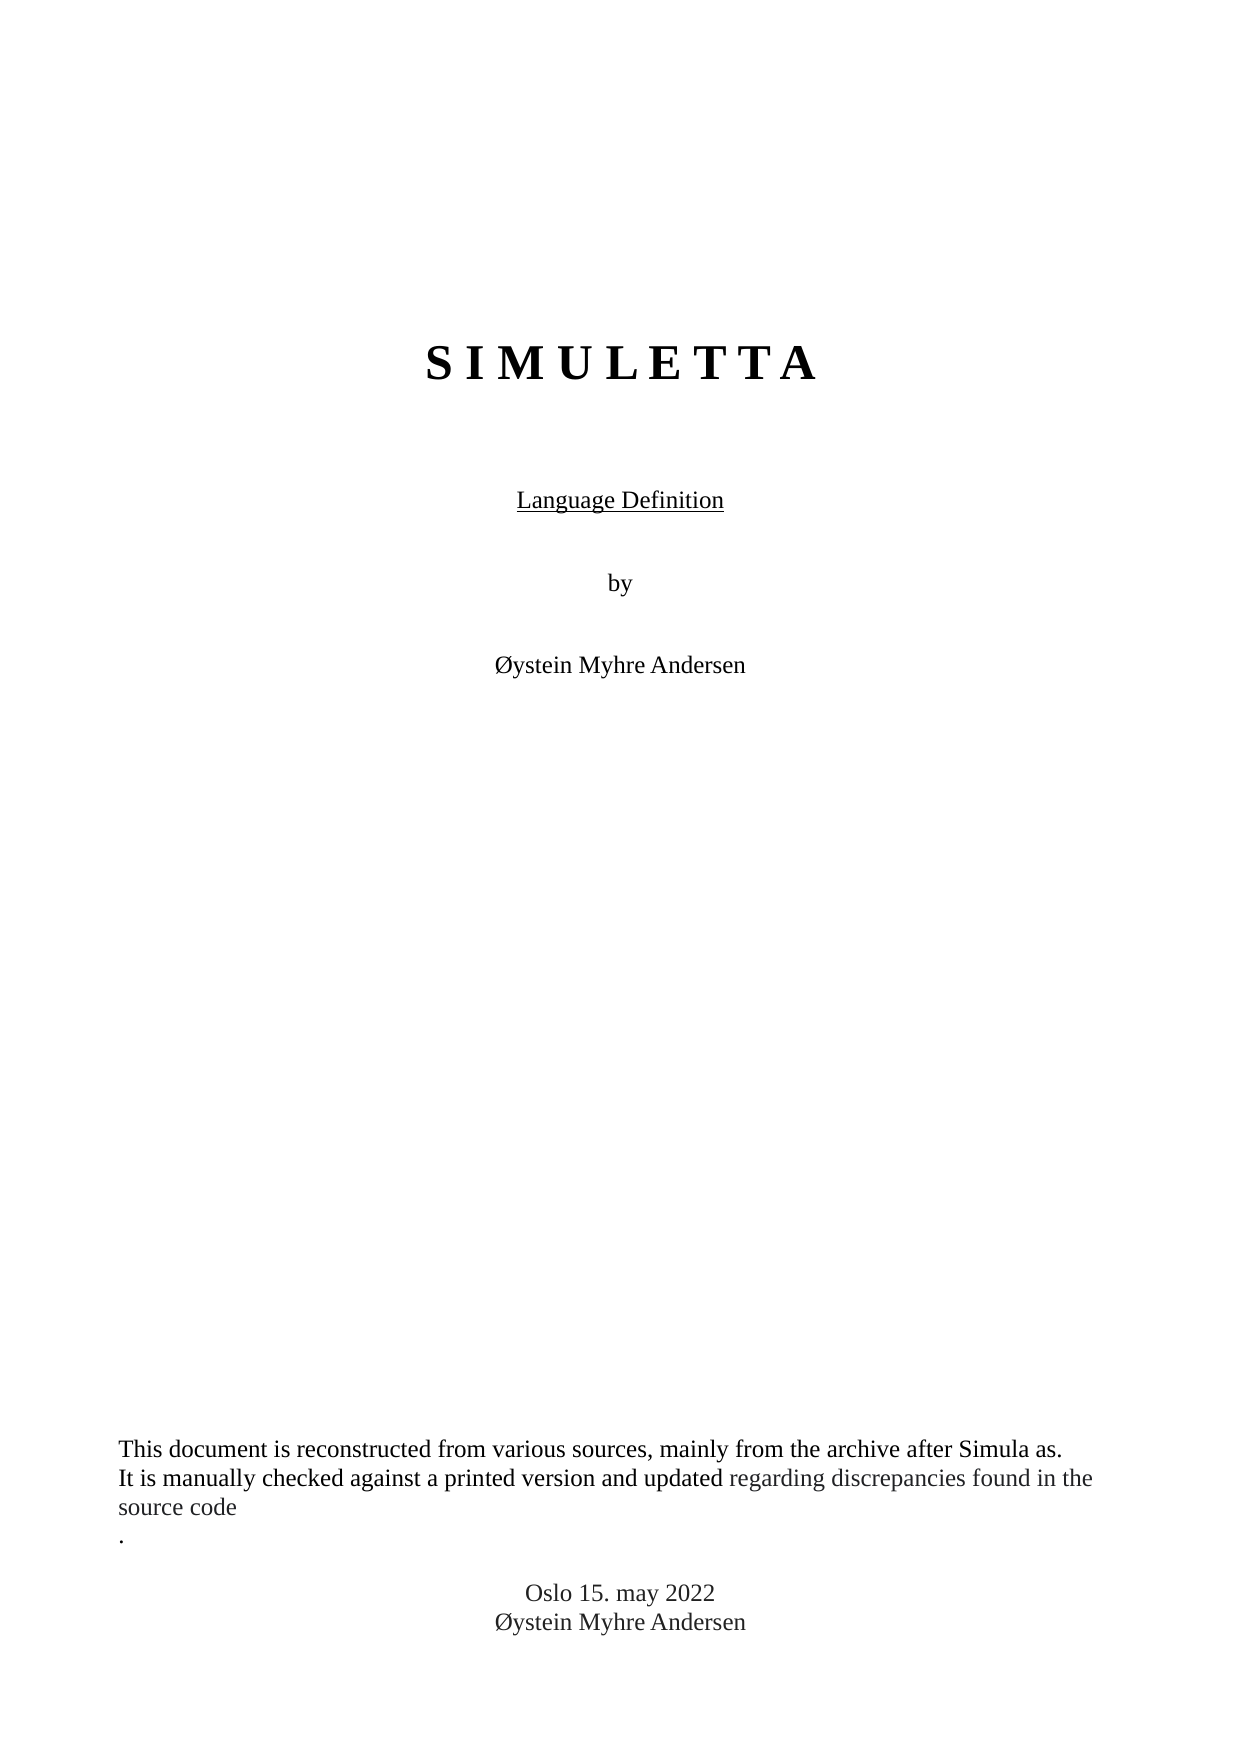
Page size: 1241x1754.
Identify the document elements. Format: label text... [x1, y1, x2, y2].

text This document is reconstructed from various sources, mainly from the archive after Simula as. [118, 1434, 1122, 1463]
text by [118, 568, 1122, 597]
subtitle S I M U L E T T A [118, 333, 1122, 391]
text It is manually checked against a printed version and updated regarding discrepancies found in the source code [118, 1463, 1122, 1521]
text . [118, 1521, 1122, 1549]
text Øystein Myhre Andersen [118, 1607, 1122, 1636]
text Language Definition [118, 486, 1122, 514]
text Oslo 15. may 2022 [118, 1578, 1122, 1607]
text Øystein Myhre Andersen [118, 651, 1122, 679]
